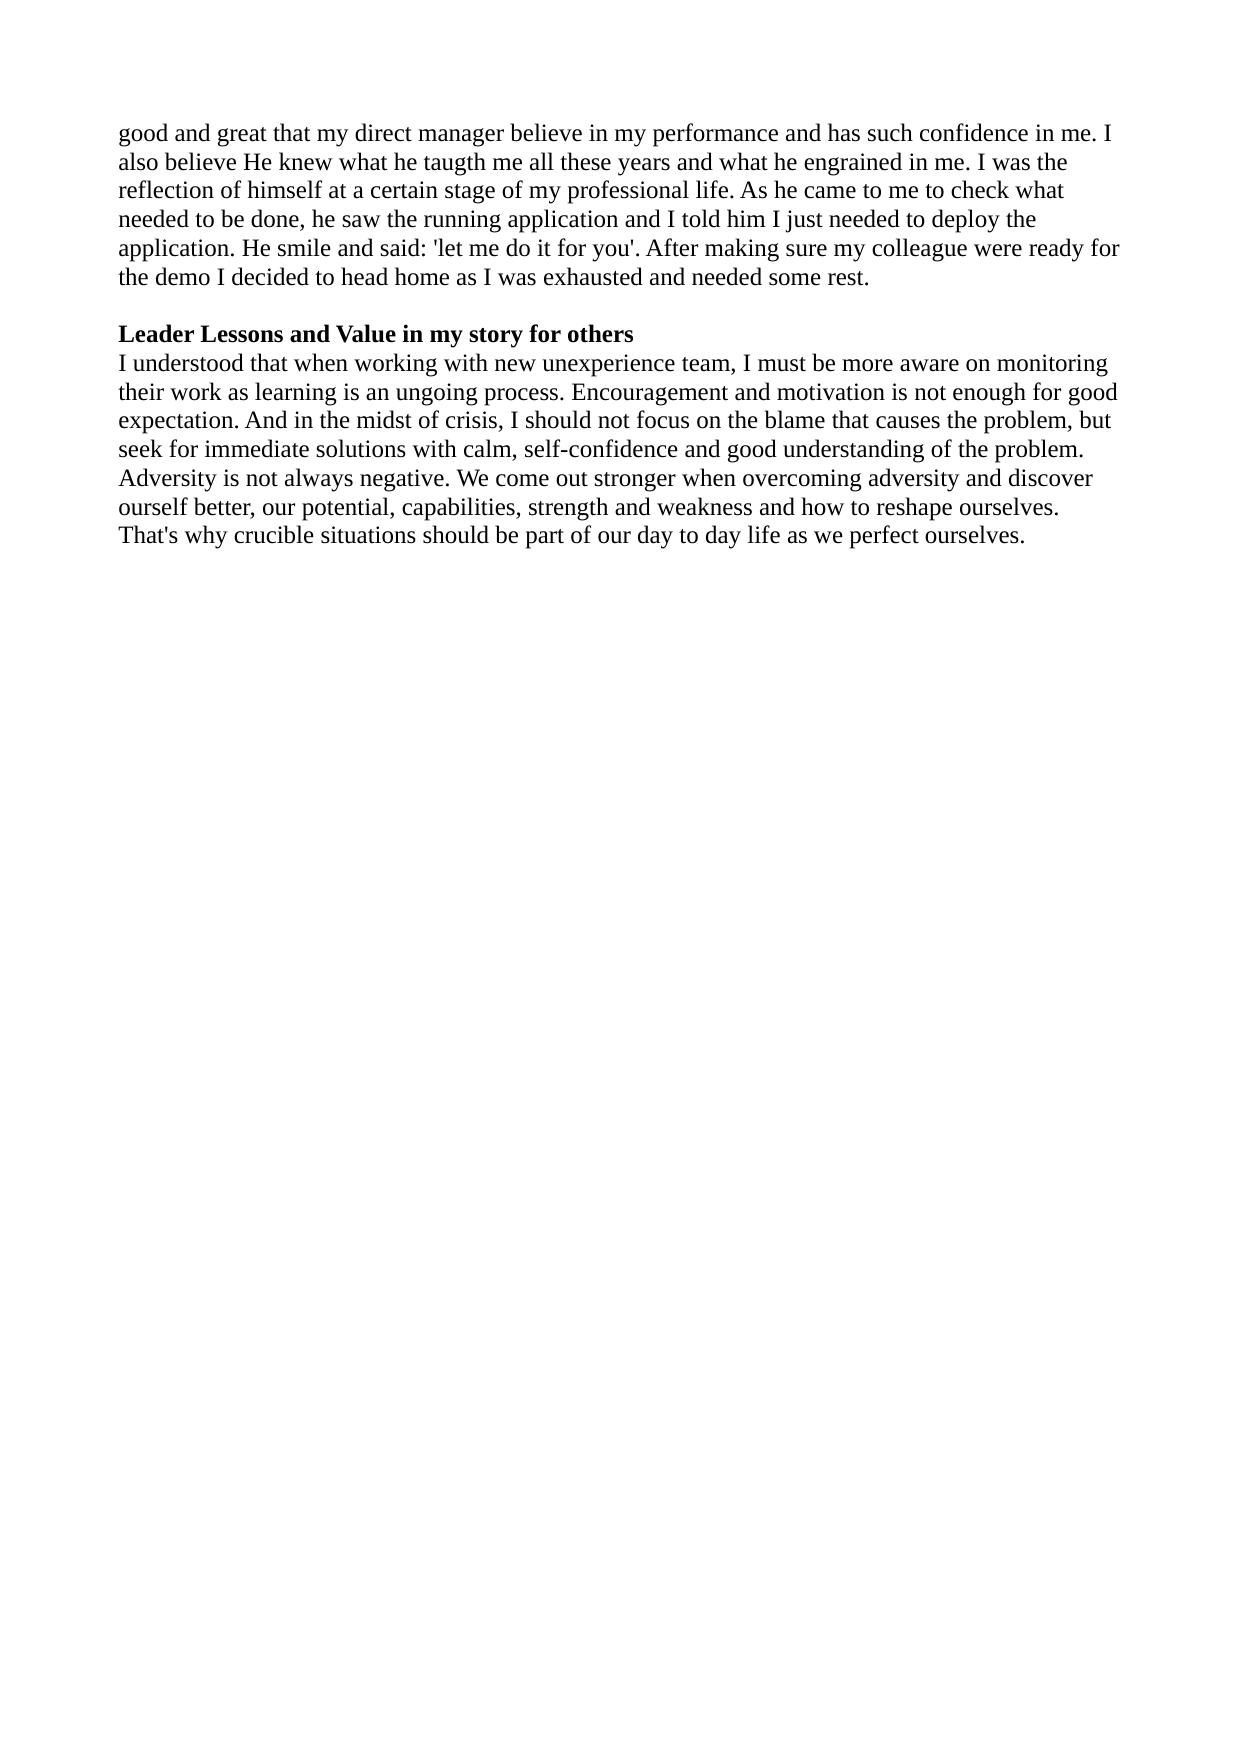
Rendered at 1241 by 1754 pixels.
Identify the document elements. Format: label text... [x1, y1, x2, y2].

text Leader Lessons and Value in my story for others [118, 319, 1122, 348]
text Adversity is not always negative. We come out stronger when overcoming adversity and discover ourself better, our potential, capabilities, strength and weakness and how to reshape ourselves. That's why crucible situations should be part of our day to day life as we perfect ourselves. [118, 463, 1122, 549]
text good and great that my direct manager believe in my performance and has such confidence in me. I also believe He knew what he taugth me all these years and what he engrained in me. I was the reflection of himself at a certain stage of my professional life. As he came to me to check what needed to be done, he saw the running application and I told him I just needed to deploy the application. He smile and said: 'let me do it for you'. After making sure my colleague were ready for the demo I decided to head home as I was exhausted and needed some rest. [118, 118, 1122, 291]
text I understood that when working with new unexperience team, I must be more aware on monitoring their work as learning is an ungoing process. Encouragement and motivation is not enough for good expectation. And in the midst of crisis, I should not focus on the blame that causes the problem, but seek for immediate solutions with calm, self-confidence and good understanding of the problem. [118, 348, 1122, 463]
